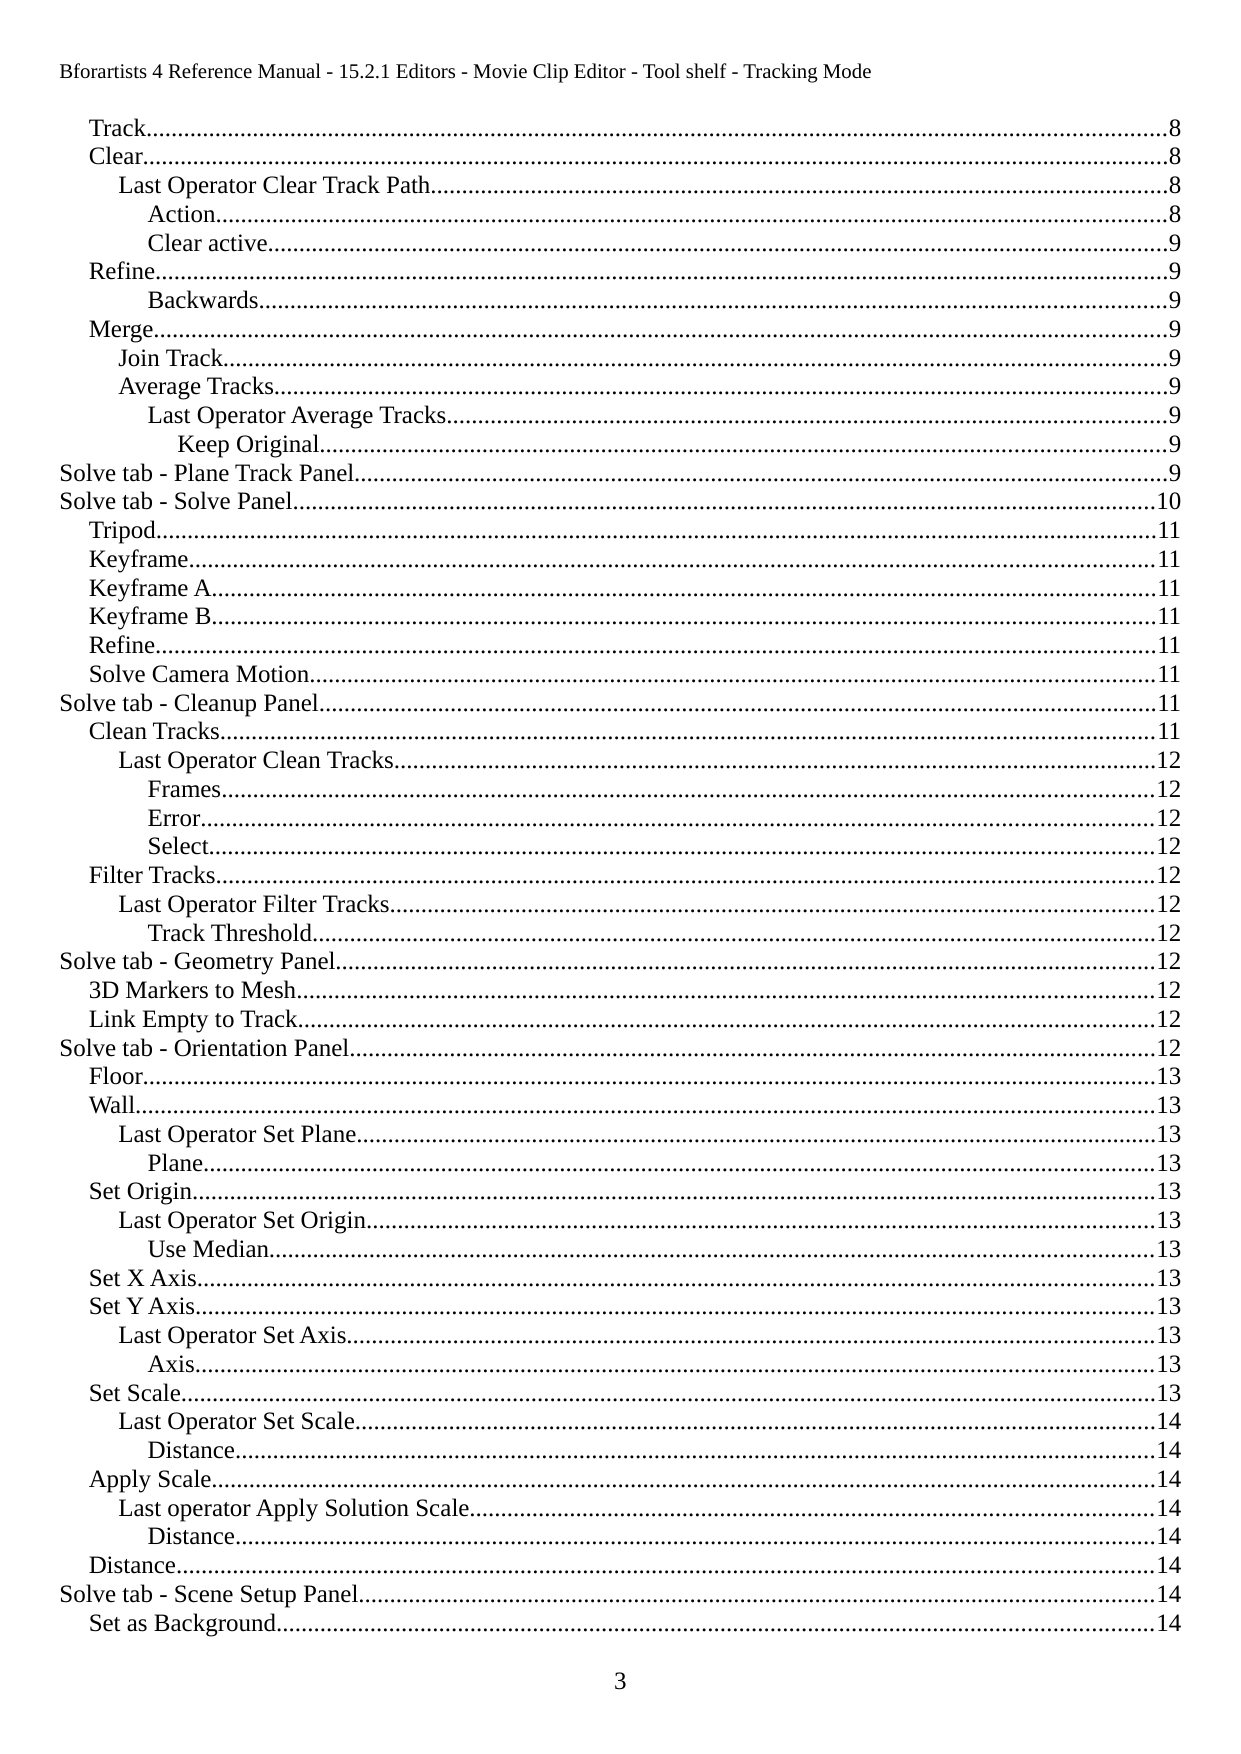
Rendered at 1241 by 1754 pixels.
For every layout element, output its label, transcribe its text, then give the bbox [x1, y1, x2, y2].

text Tripod 11 [88, 515, 1181, 544]
text Link Empty to Track 12 [88, 1004, 1181, 1033]
text Keyframe A 11 [88, 573, 1181, 601]
text Keep Original 9 [177, 429, 1181, 458]
text Set Scale 13 [88, 1378, 1181, 1406]
text Use Median 13 [147, 1234, 1181, 1263]
text Set as Background 14 [88, 1608, 1181, 1636]
text Solve tab - Plane Track Panel 9 [59, 458, 1181, 486]
text Keyframe B 11 [88, 601, 1181, 630]
text Merge 9 [88, 314, 1181, 343]
text Set X Axis 13 [88, 1263, 1181, 1291]
text Join Track 9 [118, 343, 1181, 371]
text Last Operator Set Scale 14 [118, 1406, 1181, 1435]
text Solve tab - Scene Setup Panel 14 [59, 1579, 1181, 1608]
text Solve tab - Solve Panel 10 [59, 486, 1181, 515]
text Refine 11 [88, 630, 1181, 659]
text Apply Scale 14 [88, 1464, 1181, 1493]
text Backwards 9 [147, 285, 1181, 314]
text Select 12 [147, 831, 1181, 860]
text Floor 13 [88, 1061, 1181, 1090]
text Error 12 [147, 803, 1181, 831]
text Last Operator Clear Track Path 8 [118, 170, 1181, 199]
text Frames 12 [147, 774, 1181, 803]
text Filter Tracks 12 [88, 860, 1181, 889]
text 3D Markers to Mesh 12 [88, 975, 1181, 1004]
text Last Operator Set Origin 13 [118, 1205, 1181, 1234]
text Solve tab - Orientation Panel 12 [59, 1033, 1181, 1061]
text Set Y Axis 13 [88, 1291, 1181, 1320]
text Last Operator Filter Tracks 12 [118, 889, 1181, 918]
text Solve Camera Motion 11 [88, 659, 1181, 688]
text Distance 14 [88, 1550, 1181, 1579]
text Clear 8 [88, 141, 1181, 170]
text Distance 14 [147, 1435, 1181, 1464]
text Solve tab - Cleanup Panel 11 [59, 688, 1181, 716]
text Last operator Apply Solution Scale 14 [118, 1493, 1181, 1521]
text Track 8 [88, 113, 1181, 141]
text Refine 9 [88, 256, 1181, 285]
text Action 8 [147, 199, 1181, 228]
text Last Operator Average Tracks 9 [147, 400, 1181, 429]
text Last Operator Set Axis 13 [118, 1320, 1181, 1349]
text Keyframe 11 [88, 544, 1181, 573]
text Track Threshold 12 [147, 918, 1181, 946]
text Set Origin 13 [88, 1176, 1181, 1205]
text Last Operator Set Plane 13 [118, 1119, 1181, 1148]
text Clean Tracks 11 [88, 716, 1181, 745]
text Distance 14 [147, 1521, 1181, 1550]
text Solve tab - Geometry Panel 12 [59, 946, 1181, 975]
text Last Operator Clean Tracks 12 [118, 745, 1181, 774]
text Average Tracks 9 [118, 371, 1181, 400]
text Wall 13 [88, 1090, 1181, 1119]
text Axis 13 [147, 1349, 1181, 1378]
text Plane 13 [147, 1148, 1181, 1176]
text Clear active 9 [147, 228, 1181, 256]
